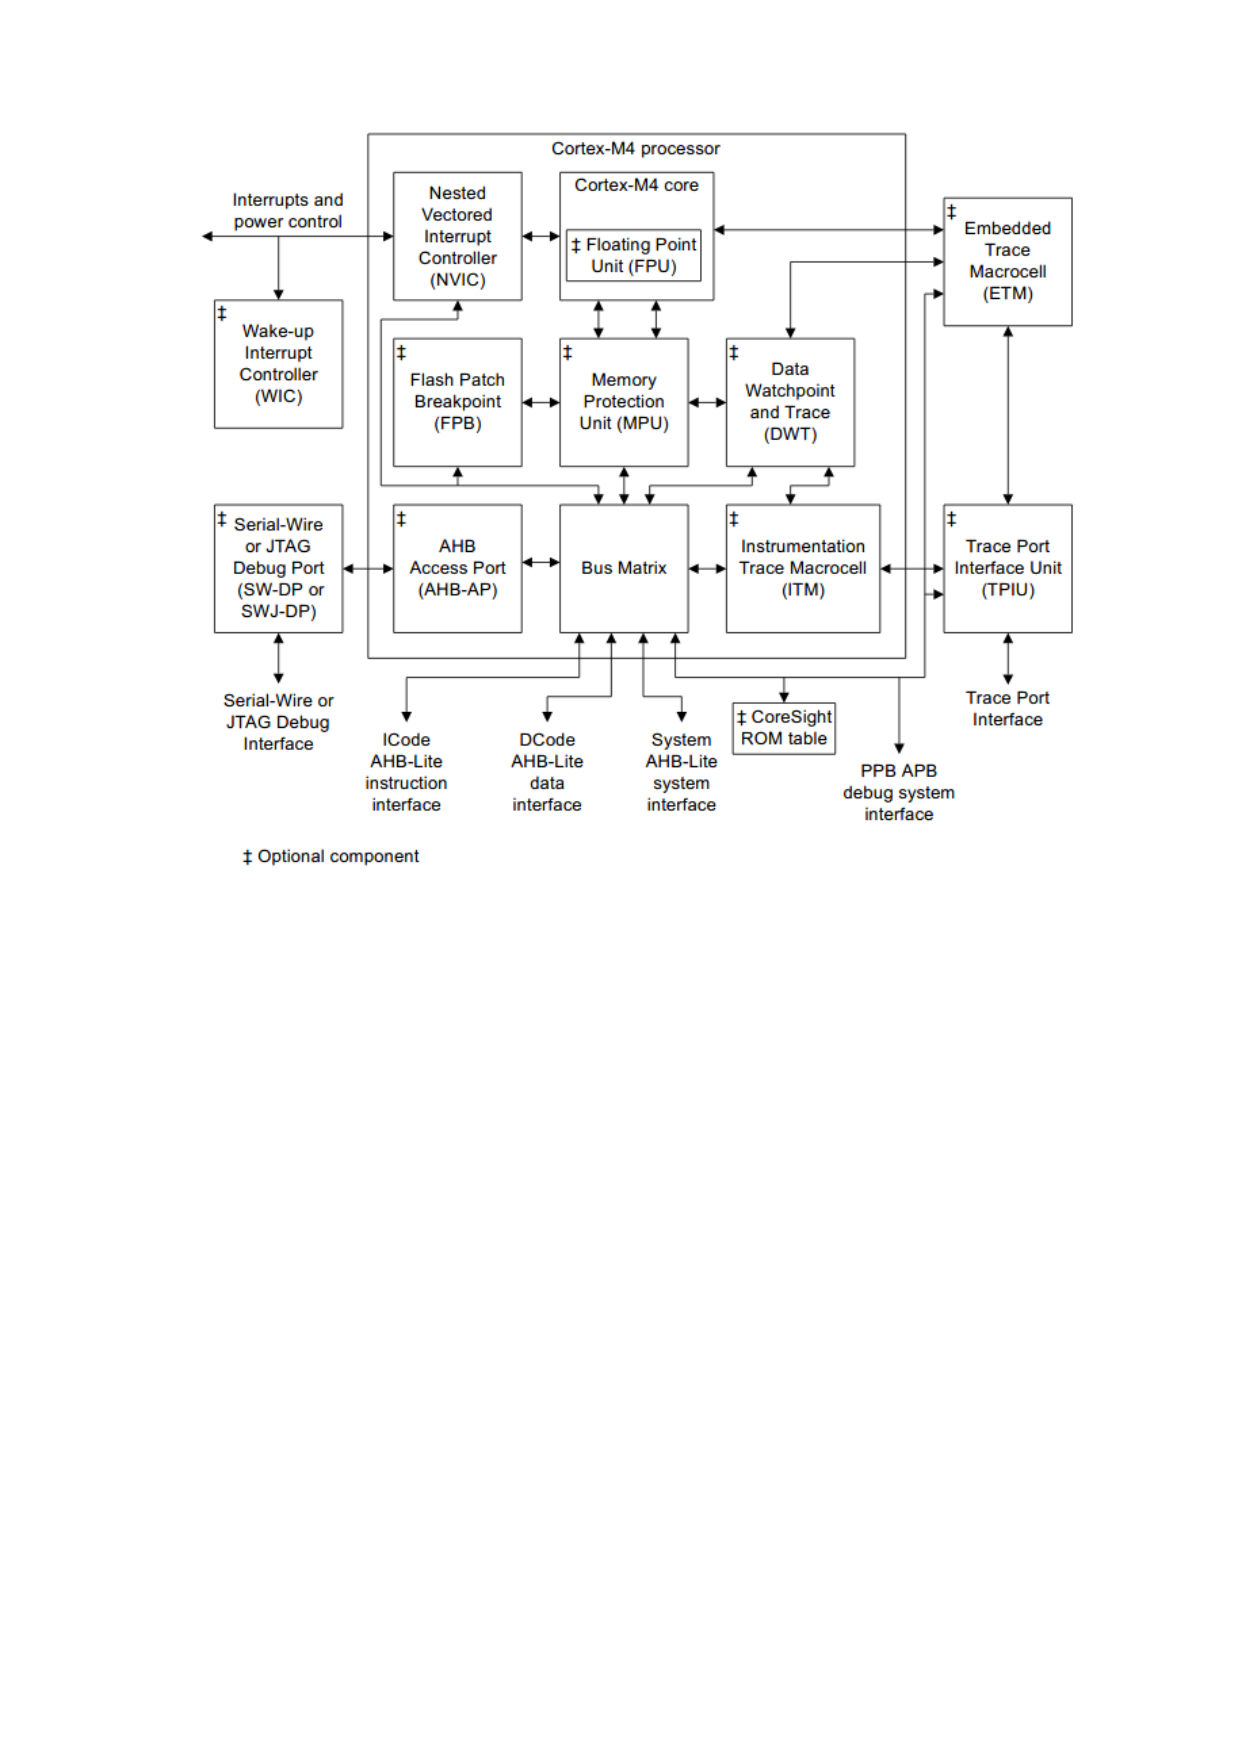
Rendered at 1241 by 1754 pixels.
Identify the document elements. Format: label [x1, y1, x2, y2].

picture [118, 118, 1123, 869]
